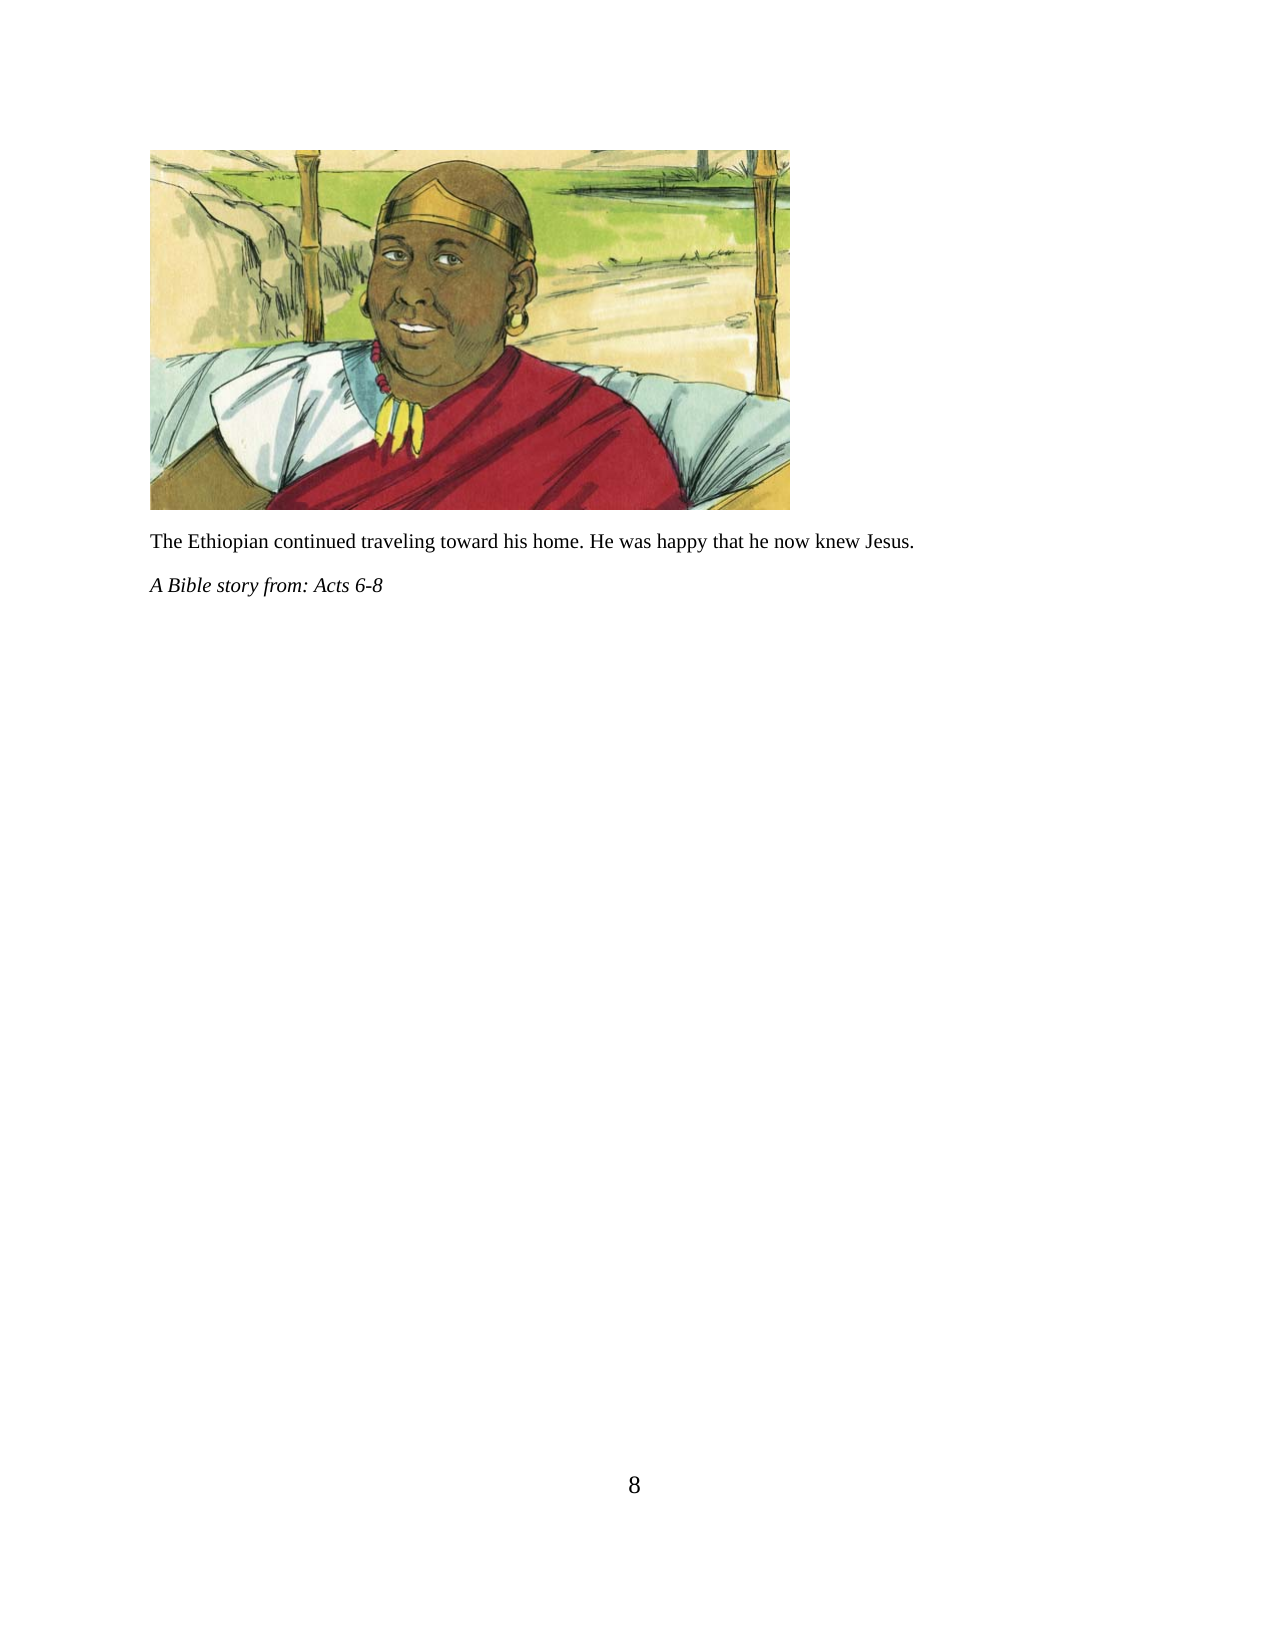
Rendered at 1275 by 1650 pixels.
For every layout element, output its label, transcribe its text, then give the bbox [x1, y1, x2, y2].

picture [150, 150, 790, 510]
text The Ethiopian continued traveling toward his home. He was happy that he now knew Jesus. [150, 529, 1125, 553]
text A Bible story from: Acts 6-8 [150, 573, 1125, 597]
